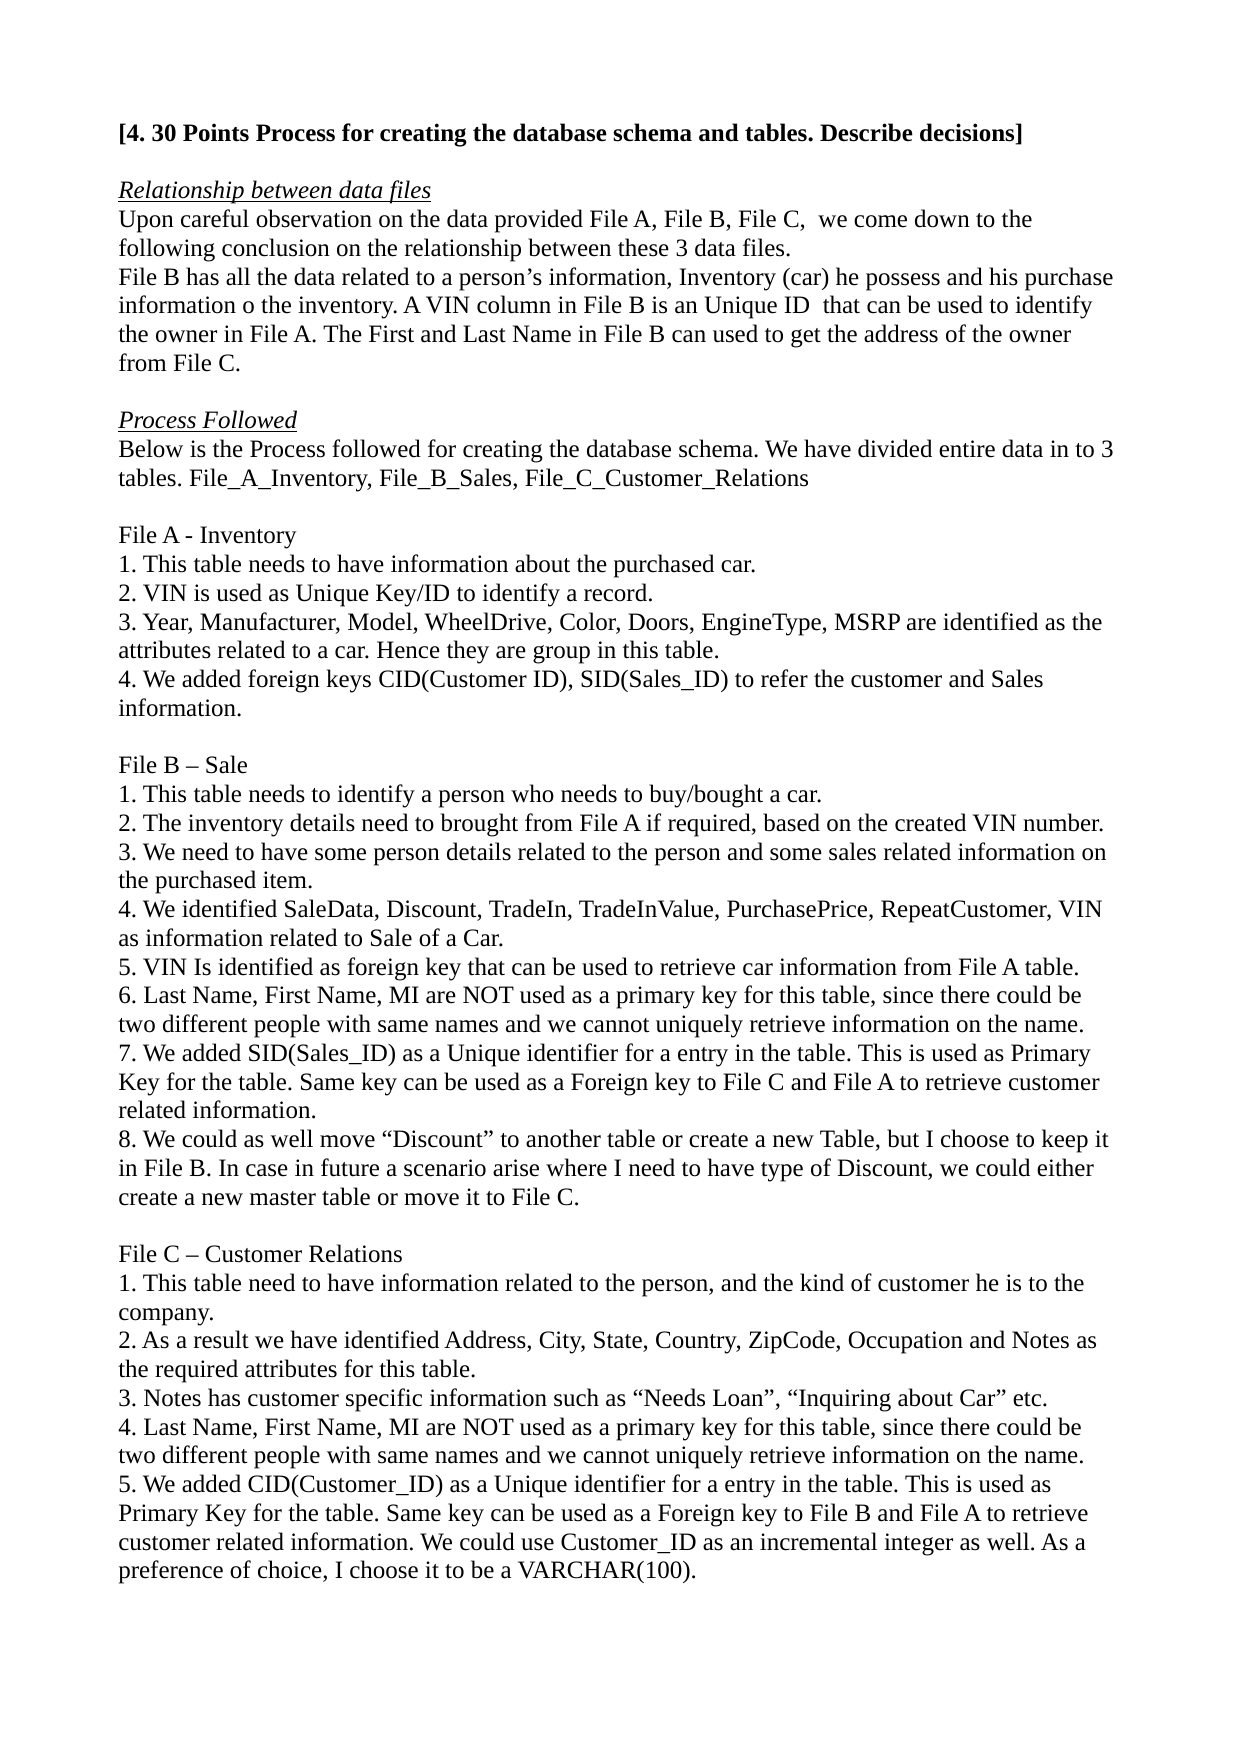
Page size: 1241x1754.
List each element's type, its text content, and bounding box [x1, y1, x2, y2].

text 2. VIN is used as Unique Key/ID to identify a record. [118, 578, 1122, 607]
text Below is the Process followed for creating the database schema. We have divided entire data in to 3 tables. File_A_Inventory, File_B_Sales, File_C_Customer_Relations [118, 434, 1122, 492]
text 3. Year, Manufacturer, Model, WheelDrive, Color, Doors, EngineType, MSRP are identified as the attributes related to a car. Hence they are group in this table. [118, 607, 1122, 664]
text 4. We identified SaleData, Discount, TradeIn, TradeInValue, PurchasePrice, RepeatCustomer, VIN as information related to Sale of a Car. [118, 894, 1122, 952]
text 4. We added foreign keys CID(Customer ID), SID(Sales_ID) to refer the customer and Sales information. [118, 664, 1122, 722]
text 8. We could as well move “Discount” to another table or create a new Table, but I choose to keep it in File B. In case in future a scenario arise where I need to have type of Discount, we could either create a new master table or move it to File C. [118, 1124, 1122, 1211]
text 1. This table needs to identify a person who needs to buy/bought a car. [118, 779, 1122, 808]
text 5. VIN Is identified as foreign key that can be used to retrieve car information from File A table. [118, 952, 1122, 981]
text 4. Last Name, First Name, MI are NOT used as a primary key for this table, since there could be two different people with same names and we cannot uniquely retrieve information on the name. [118, 1412, 1122, 1469]
text 1. This table need to have information related to the person, and the kind of customer he is to the company. [118, 1268, 1122, 1326]
text Relationship between data files [118, 176, 1122, 204]
text 6. Last Name, First Name, MI are NOT used as a primary key for this table, since there could be two different people with same names and we cannot uniquely retrieve information on the name. [118, 981, 1122, 1038]
text 1. This table needs to have information about the purchased car. [118, 549, 1122, 578]
text 3. We need to have some person details related to the person and some sales related information on the purchased item. [118, 837, 1122, 894]
text File C – Customer Relations [118, 1239, 1122, 1268]
text Upon careful observation on the data provided File A, File B, File C, we come down to the following conclusion on the relationship between these 3 data files. [118, 204, 1122, 262]
text 2. As a result we have identified Address, City, State, Country, ZipCode, Occupation and Notes as the required attributes for this table. [118, 1326, 1122, 1383]
text [4. 30 Points Process for creating the database schema and tables. Describe decisions] [118, 118, 1122, 147]
text Process Followed [118, 406, 1122, 434]
text File B has all the data related to a person’s information, Inventory (car) he possess and his purchase information o the inventory. A VIN column in File B is an Unique ID that can be used to identify the owner in File A. The First and Last Name in File B can used to get the address of the owner from File C. [118, 262, 1122, 377]
text 7. We added SID(Sales_ID) as a Unique identifier for a entry in the table. This is used as Primary Key for the table. Same key can be used as a Foreign key to File C and File A to retrieve customer related information. [118, 1038, 1122, 1124]
text 5. We added CID(Customer_ID) as a Unique identifier for a entry in the table. This is used as Primary Key for the table. Same key can be used as a Foreign key to File B and File A to retrieve customer related information. We could use Customer_ID as an incremental integer as well. As a preference of choice, I choose it to be a VARCHAR(100). [118, 1469, 1122, 1584]
text 2. The inventory details need to brought from File A if required, based on the created VIN number. [118, 808, 1122, 837]
text 3. Notes has customer specific information such as “Needs Loan”, “Inquiring about Car” etc. [118, 1383, 1122, 1412]
text File A - Inventory [118, 521, 1122, 549]
text File B – Sale [118, 751, 1122, 779]
